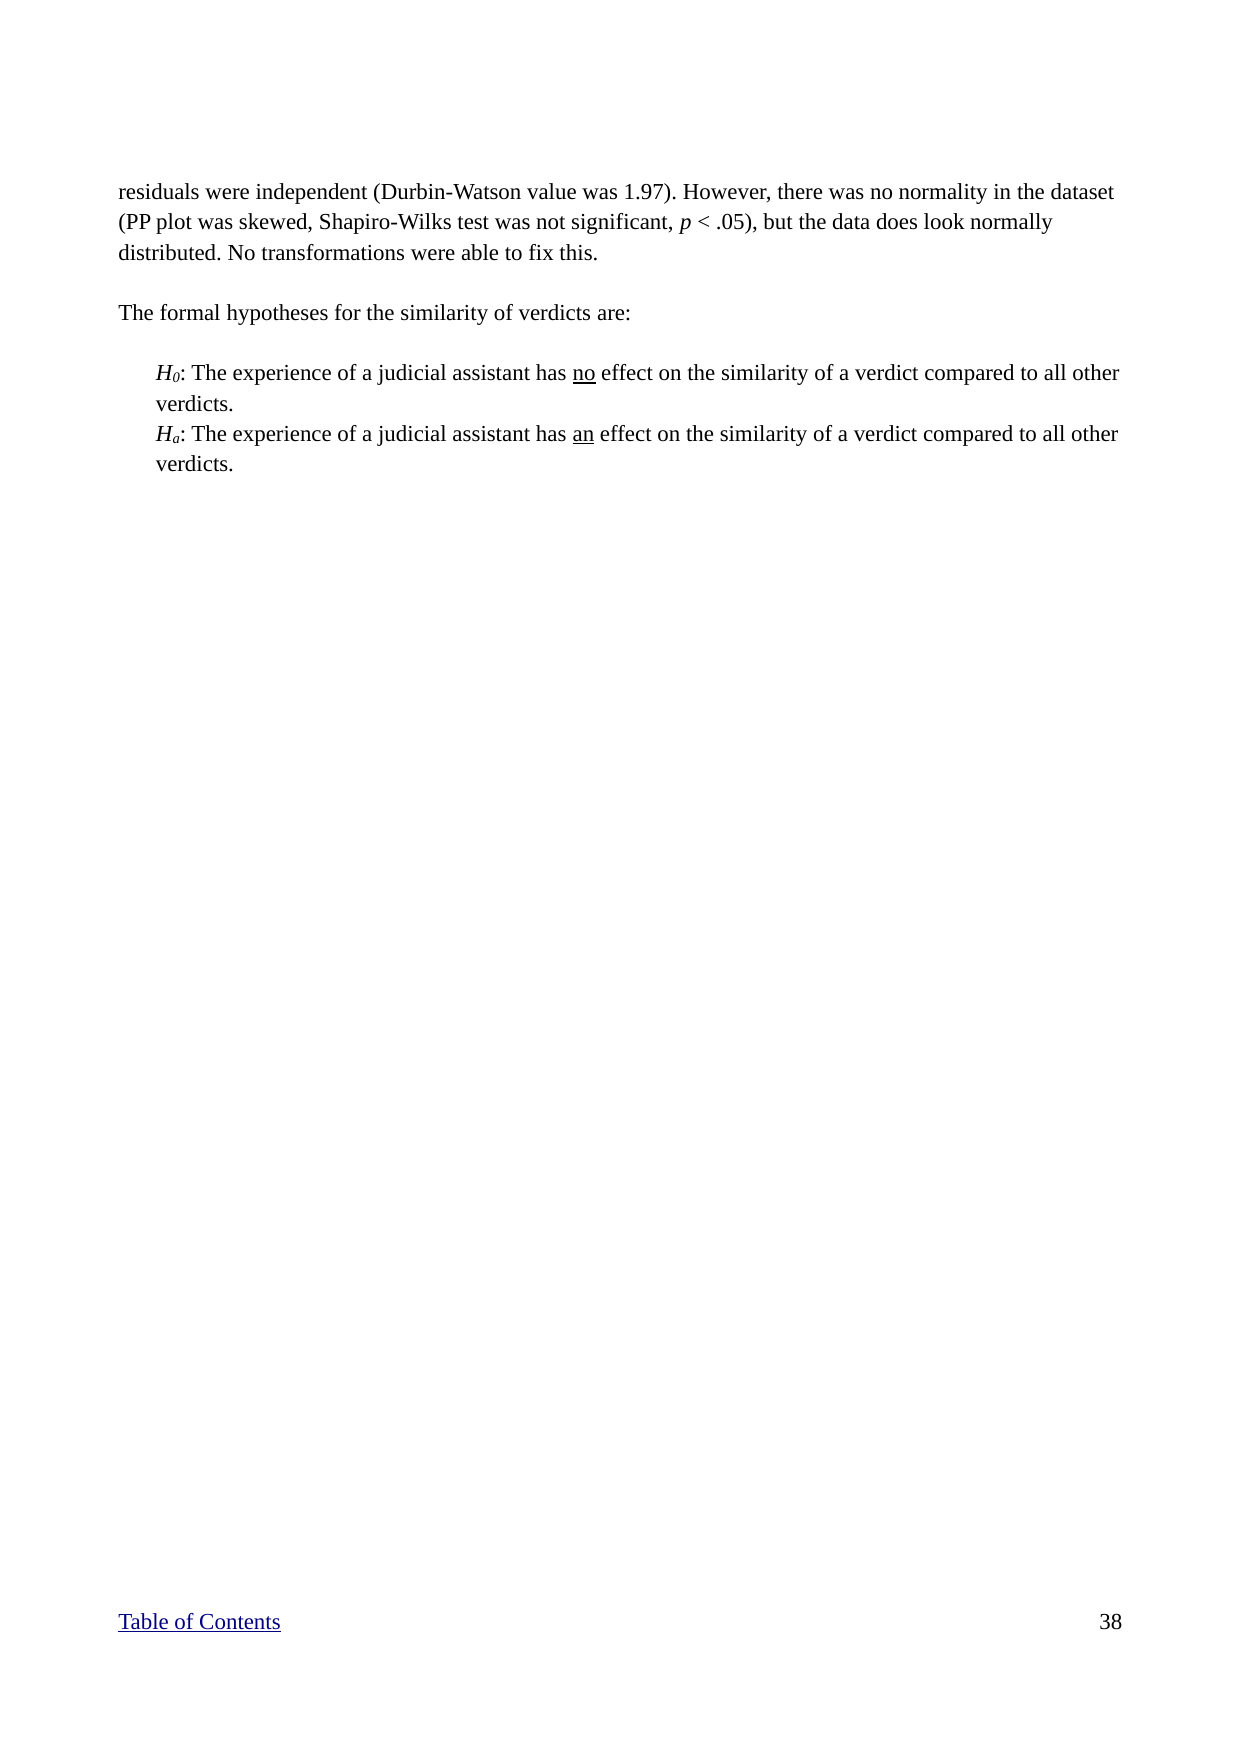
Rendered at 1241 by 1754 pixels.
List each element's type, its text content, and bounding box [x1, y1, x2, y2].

text H0: The experience of a judicial assistant has no effect on the similarity of a verdict compared to all other verdicts. Ha: The experience of a judicial assistant has an effect on the similarity of a verdict compared to all other verdicts. [156, 359, 1122, 476]
list residuals were independent (Durbin-Watson value was 1.97). However, there was no normality in the dataset (PP plot was skewed, Shapiro-Wilks test was not significant, p < .05), but the data does look normally distributed. No transformations were able to fix this. [118, 178, 1122, 265]
text The formal hypotheses for the similarity of verdicts are: [118, 299, 1122, 325]
